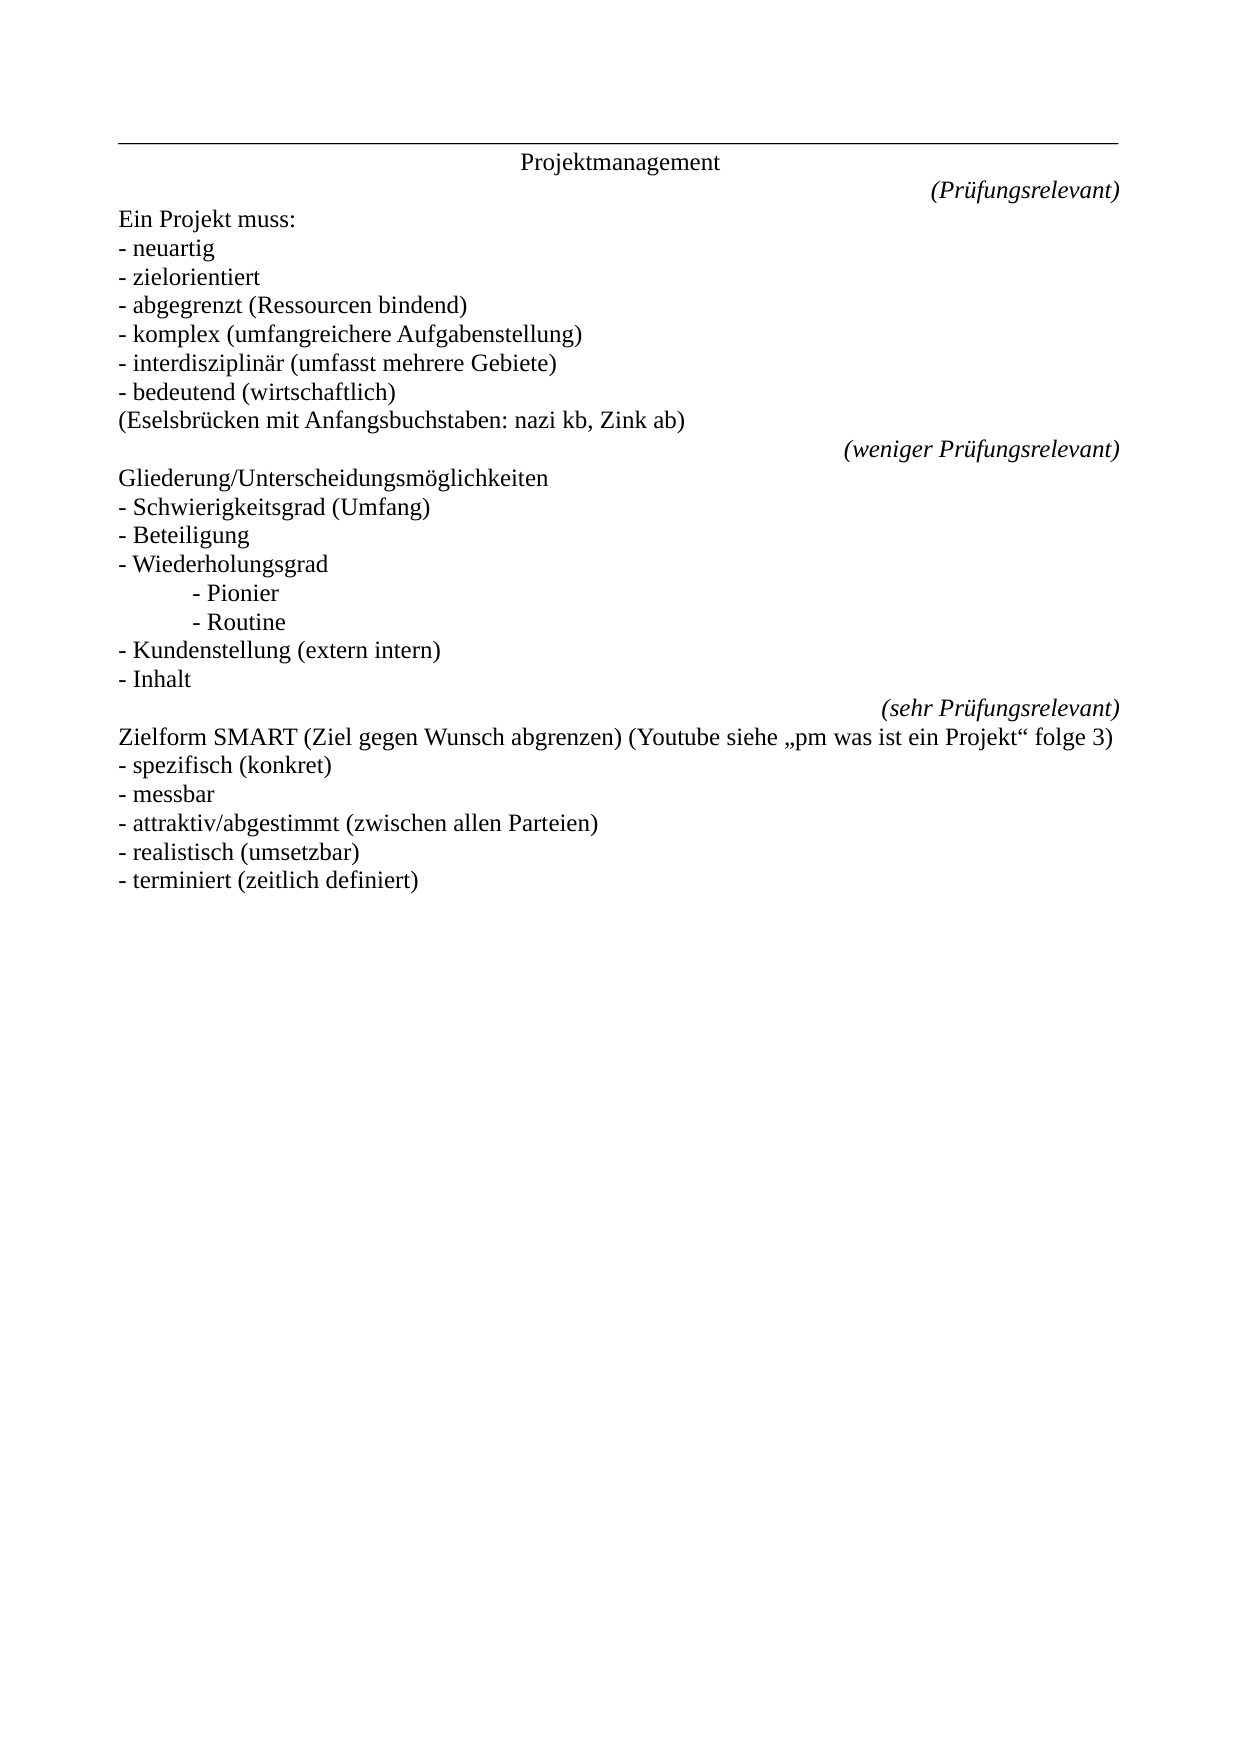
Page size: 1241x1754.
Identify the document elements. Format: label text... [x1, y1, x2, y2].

text Gliederung/Unterscheidungsmöglichkeiten [118, 463, 1122, 492]
text - Routine [118, 607, 1122, 636]
text ________________________________________________________________________________ [118, 118, 1122, 147]
text - bedeutend (wirtschaftlich) [118, 377, 1122, 406]
text - terminiert (zeitlich definiert) [118, 866, 1122, 894]
text - Kundenstellung (extern intern) [118, 636, 1122, 664]
text - realistisch (umsetzbar) [118, 837, 1122, 866]
text - spezifisch (konkret) [118, 751, 1122, 779]
text - Wiederholungsgrad [118, 549, 1122, 578]
text - attraktiv/abgestimmt (zwischen allen Parteien) [118, 808, 1122, 837]
text Projektmanagement [118, 147, 1122, 176]
text (Prüfungsrelevant) [118, 176, 1122, 204]
text - komplex (umfangreichere Aufgabenstellung) [118, 319, 1122, 348]
text (sehr Prüfungsrelevant) [118, 693, 1122, 722]
text (weniger Prüfungsrelevant) [118, 434, 1122, 463]
text (Eselsbrücken mit Anfangsbuchstaben: nazi kb, Zink ab) [118, 406, 1122, 434]
text - abgegrenzt (Ressourcen bindend) [118, 291, 1122, 319]
text Zielform SMART (Ziel gegen Wunsch abgrenzen) (Youtube siehe „pm was ist ein Projekt“ folge 3) [118, 722, 1122, 751]
text - Beteiligung [118, 521, 1122, 549]
text - Inhalt [118, 664, 1122, 693]
text - neuartig [118, 233, 1122, 262]
text - Pionier [118, 578, 1122, 607]
text - zielorientiert [118, 262, 1122, 291]
text - Schwierigkeitsgrad (Umfang) [118, 492, 1122, 521]
text - messbar [118, 779, 1122, 808]
text Ein Projekt muss: [118, 204, 1122, 233]
text - interdisziplinär (umfasst mehrere Gebiete) [118, 348, 1122, 377]
